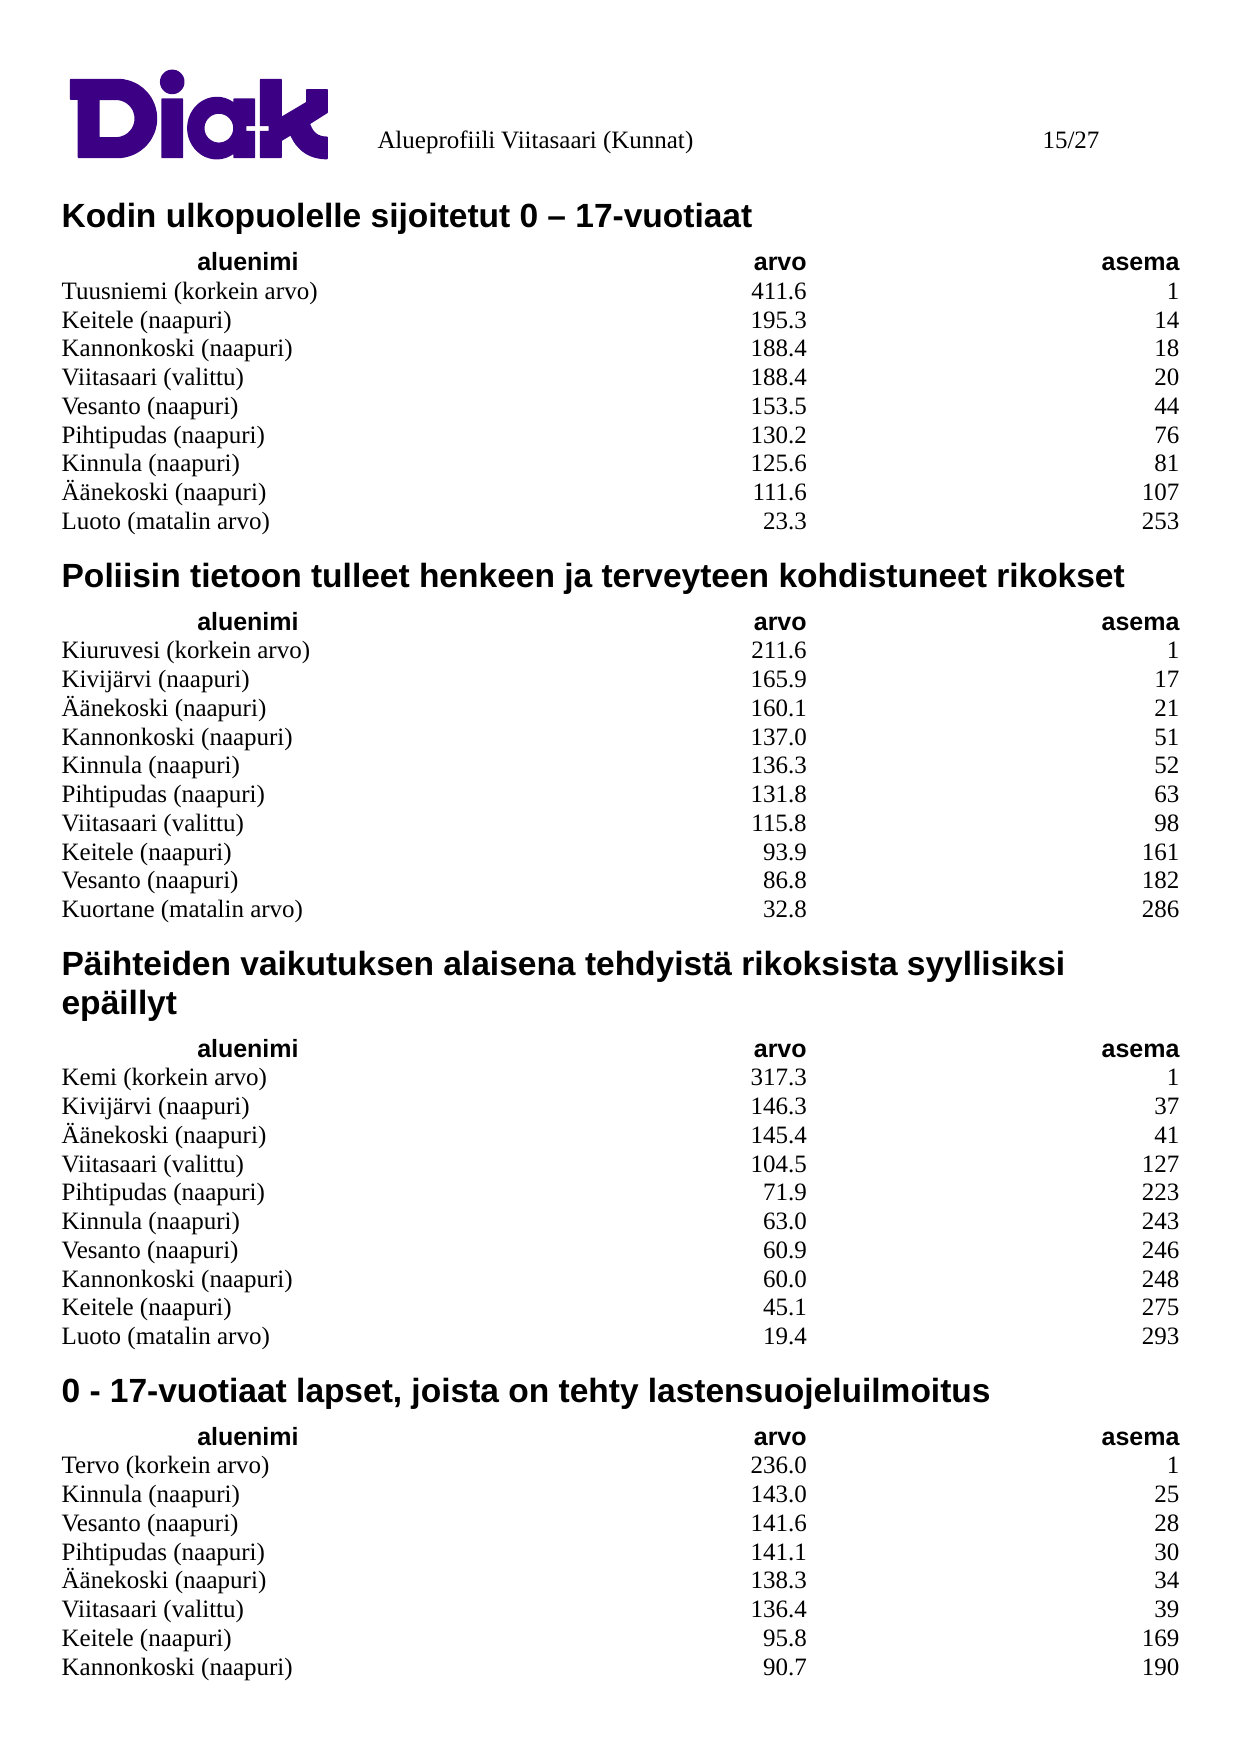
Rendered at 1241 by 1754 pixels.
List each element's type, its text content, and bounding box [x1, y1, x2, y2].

table_cell 130.2 [434, 420, 806, 448]
table_header aluenimi [61, 1034, 434, 1062]
table_cell Kinnula (naapuri) [61, 1479, 434, 1508]
table_cell Kannonkoski (naapuri) [61, 722, 434, 751]
table_cell Luoto (matalin arvo) [61, 1321, 434, 1350]
table_cell 146.3 [434, 1091, 806, 1120]
table_cell 17 [806, 664, 1179, 693]
table_cell 145.4 [434, 1120, 806, 1149]
table_cell 41 [806, 1120, 1179, 1149]
table_cell 169 [806, 1623, 1179, 1652]
table_cell 30 [806, 1537, 1179, 1566]
table_cell 293 [806, 1321, 1179, 1350]
table_cell Kivijärvi (naapuri) [61, 1091, 434, 1120]
table_cell Äänekoski (naapuri) [61, 1120, 434, 1149]
table_cell 63 [806, 779, 1179, 808]
table_cell 223 [806, 1178, 1179, 1206]
table_header asema [806, 247, 1179, 276]
table_cell 21 [806, 693, 1179, 722]
table_cell 143.0 [434, 1479, 806, 1508]
table_cell 76 [806, 420, 1179, 448]
table_cell Vesanto (naapuri) [61, 866, 434, 894]
table_header aluenimi [61, 607, 434, 636]
table_cell Vesanto (naapuri) [61, 1235, 434, 1264]
table_cell 44 [806, 391, 1179, 420]
table_cell Äänekoski (naapuri) [61, 693, 434, 722]
table_header arvo [434, 607, 806, 636]
table_cell 160.1 [434, 693, 806, 722]
table_cell 246 [806, 1235, 1179, 1264]
table_header asema [806, 1034, 1179, 1062]
table_header aluenimi [61, 247, 434, 276]
table_cell 127 [806, 1149, 1179, 1177]
table_cell Pihtipudas (naapuri) [61, 779, 434, 808]
table_cell Keitele (naapuri) [61, 305, 434, 333]
table_cell 286 [806, 894, 1179, 923]
table_cell 153.5 [434, 391, 806, 420]
table_cell 236.0 [434, 1451, 806, 1479]
table_cell 107 [806, 477, 1179, 506]
table_cell 190 [806, 1652, 1179, 1681]
table_cell 243 [806, 1206, 1179, 1235]
table_cell 23.3 [434, 506, 806, 535]
table_cell Keitele (naapuri) [61, 1293, 434, 1321]
table_header arvo [434, 247, 806, 276]
table_cell Pihtipudas (naapuri) [61, 1178, 434, 1206]
table_cell Kemi (korkein arvo) [61, 1063, 434, 1091]
table_cell Keitele (naapuri) [61, 837, 434, 866]
table_cell 275 [806, 1293, 1179, 1321]
table_cell 71.9 [434, 1178, 806, 1206]
table_header arvo [434, 1034, 806, 1062]
table_cell 1 [806, 276, 1179, 305]
table_cell 51 [806, 722, 1179, 751]
table_cell 137.0 [434, 722, 806, 751]
table_cell 125.6 [434, 449, 806, 477]
table_cell Viitasaari (valittu) [61, 1594, 434, 1623]
table_cell 182 [806, 866, 1179, 894]
table_cell Kinnula (naapuri) [61, 449, 434, 477]
table_cell 81 [806, 449, 1179, 477]
table_cell Kiuruvesi (korkein arvo) [61, 636, 434, 664]
table_cell 28 [806, 1508, 1179, 1537]
table_cell Tervo (korkein arvo) [61, 1451, 434, 1479]
table_cell 317.3 [434, 1063, 806, 1091]
table_cell 20 [806, 362, 1179, 391]
table_cell 95.8 [434, 1623, 806, 1652]
subtitle Kodin ulkopuolelle sijoitetut 0 – 17-vuotiaat [61, 196, 1179, 235]
table_cell 25 [806, 1479, 1179, 1508]
table_cell 98 [806, 808, 1179, 837]
table_cell 14 [806, 305, 1179, 333]
table_cell 1 [806, 1063, 1179, 1091]
table_cell 45.1 [434, 1293, 806, 1321]
table_cell 39 [806, 1594, 1179, 1623]
table_cell 195.3 [434, 305, 806, 333]
table_header arvo [434, 1422, 806, 1451]
table_cell Viitasaari (valittu) [61, 362, 434, 391]
table_cell 131.8 [434, 779, 806, 808]
table_cell 141.1 [434, 1537, 806, 1566]
table_cell Äänekoski (naapuri) [61, 477, 434, 506]
table_cell 19.4 [434, 1321, 806, 1350]
table_cell Keitele (naapuri) [61, 1623, 434, 1652]
table_cell Viitasaari (valittu) [61, 1149, 434, 1177]
subtitle Päihteiden vaikutuksen alaisena tehdyistä rikoksista syyllisiksi epäillyt [61, 944, 1179, 1021]
table_cell 37 [806, 1091, 1179, 1120]
table_cell 138.3 [434, 1566, 806, 1594]
table_cell 411.6 [434, 276, 806, 305]
table_cell Kuortane (matalin arvo) [61, 894, 434, 923]
table_cell 165.9 [434, 664, 806, 693]
table_cell Viitasaari (valittu) [61, 808, 434, 837]
table_cell 1 [806, 636, 1179, 664]
table_cell 18 [806, 334, 1179, 362]
table_cell 60.9 [434, 1235, 806, 1264]
table_cell 104.5 [434, 1149, 806, 1177]
table_header aluenimi [61, 1422, 434, 1451]
table_cell 115.8 [434, 808, 806, 837]
subtitle Poliisin tietoon tulleet henkeen ja terveyteen kohdistuneet rikokset [61, 556, 1179, 594]
table_cell Luoto (matalin arvo) [61, 506, 434, 535]
table_cell 188.4 [434, 334, 806, 362]
table_header asema [806, 1422, 1179, 1451]
table_cell 211.6 [434, 636, 806, 664]
table_cell 63.0 [434, 1206, 806, 1235]
table_cell 34 [806, 1566, 1179, 1594]
table_cell Äänekoski (naapuri) [61, 1566, 434, 1594]
table_cell Kannonkoski (naapuri) [61, 334, 434, 362]
table_cell 161 [806, 837, 1179, 866]
table_cell Vesanto (naapuri) [61, 391, 434, 420]
table_header asema [806, 607, 1179, 636]
table_cell 32.8 [434, 894, 806, 923]
table_cell Tuusniemi (korkein arvo) [61, 276, 434, 305]
table_cell 248 [806, 1264, 1179, 1292]
subtitle 0 - 17-vuotiaat lapset, joista on tehty lastensuojeluilmoitus [61, 1371, 1179, 1409]
table_cell 253 [806, 506, 1179, 535]
table_cell 141.6 [434, 1508, 806, 1537]
table_cell Kinnula (naapuri) [61, 751, 434, 779]
table_cell 111.6 [434, 477, 806, 506]
table_cell Pihtipudas (naapuri) [61, 420, 434, 448]
table_cell 60.0 [434, 1264, 806, 1292]
table_cell 86.8 [434, 866, 806, 894]
table_cell Vesanto (naapuri) [61, 1508, 434, 1537]
table_cell Kivijärvi (naapuri) [61, 664, 434, 693]
table_cell Pihtipudas (naapuri) [61, 1537, 434, 1566]
table_cell 188.4 [434, 362, 806, 391]
table_cell Kannonkoski (naapuri) [61, 1652, 434, 1681]
table_cell Kannonkoski (naapuri) [61, 1264, 434, 1292]
table_cell 1 [806, 1451, 1179, 1479]
table_cell 136.4 [434, 1594, 806, 1623]
table_cell 90.7 [434, 1652, 806, 1681]
table_cell 52 [806, 751, 1179, 779]
table_cell Kinnula (naapuri) [61, 1206, 434, 1235]
table_cell 93.9 [434, 837, 806, 866]
table_cell 136.3 [434, 751, 806, 779]
